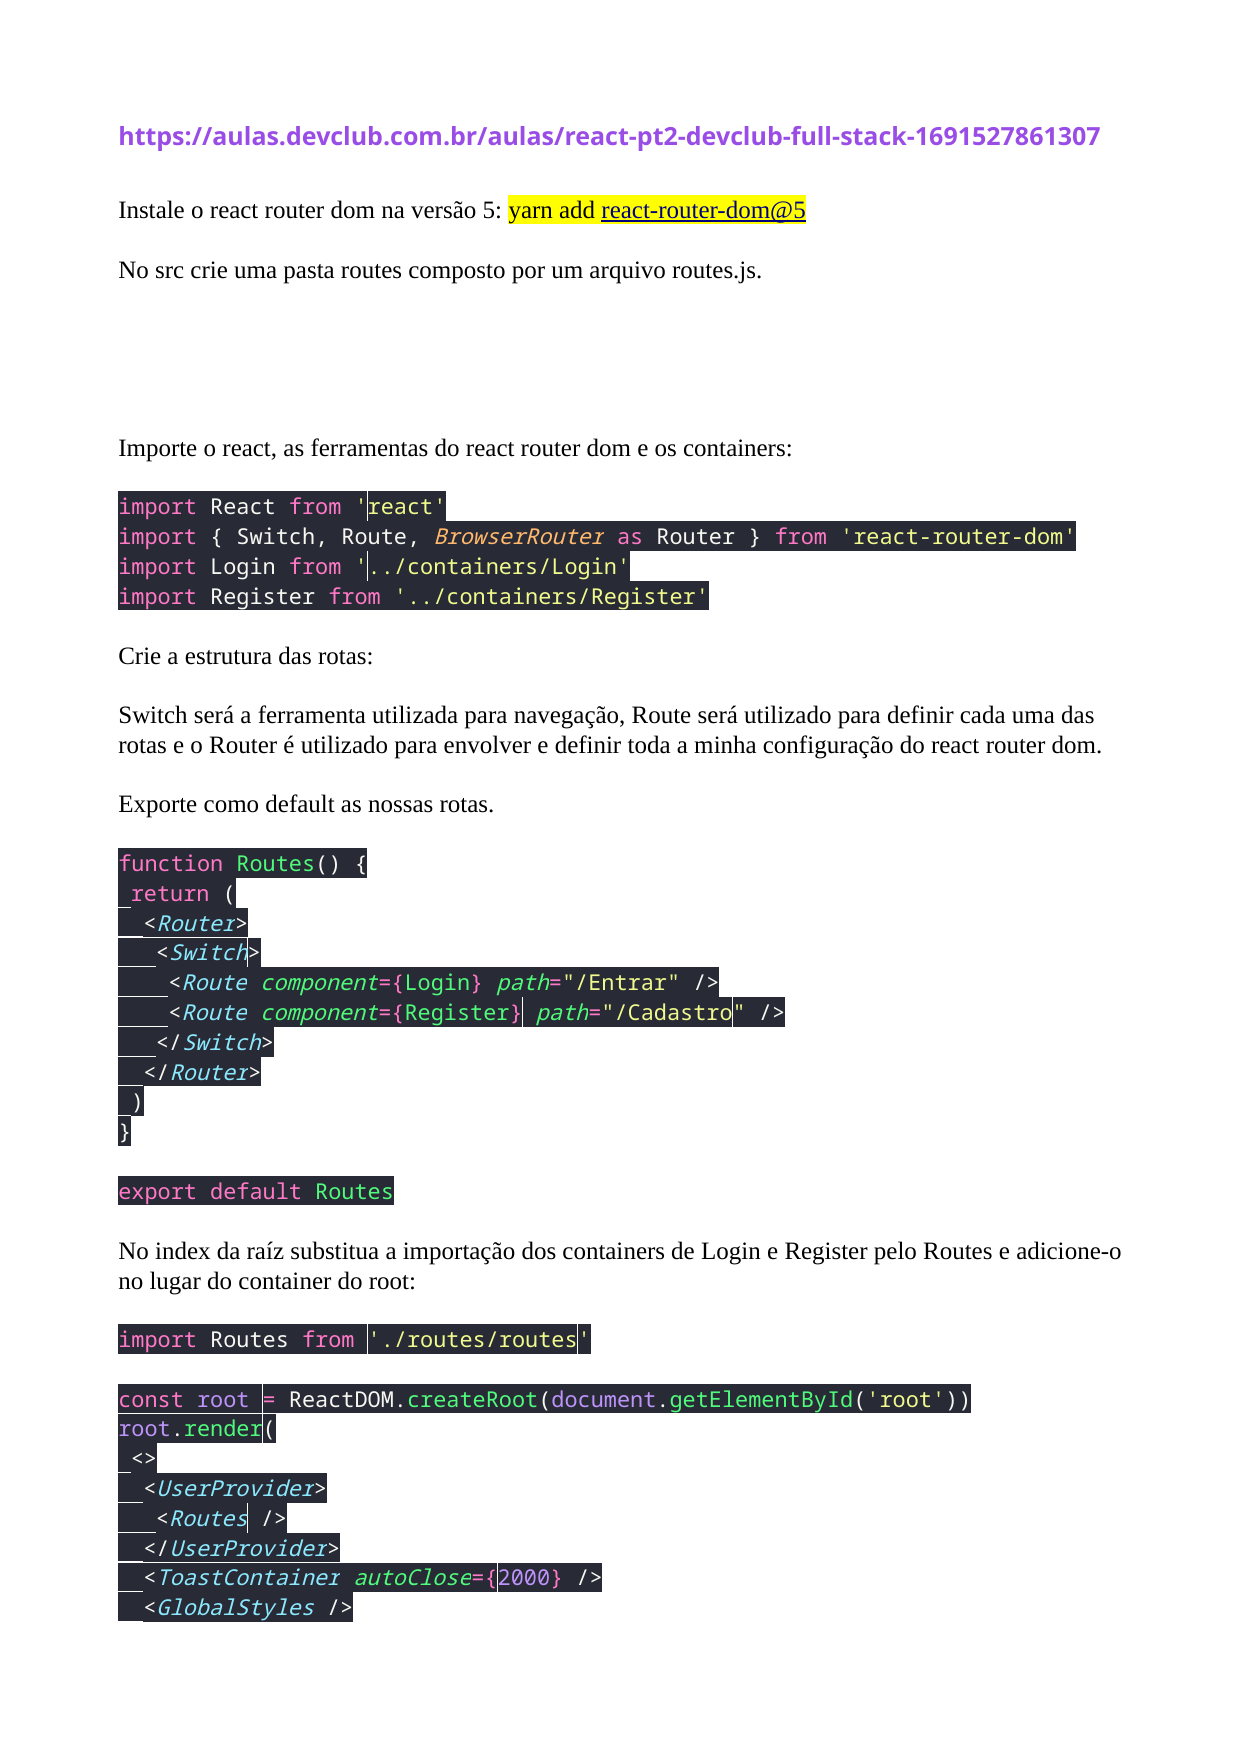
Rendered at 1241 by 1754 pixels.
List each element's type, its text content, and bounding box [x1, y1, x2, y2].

text <UserProvider> [118, 1473, 1122, 1503]
text import Login from '../containers/Login' [118, 551, 1122, 581]
text function Routes() { [118, 848, 1122, 878]
text import Routes from './routes/routes' [118, 1324, 1122, 1354]
text return ( [118, 878, 1122, 908]
text <GlobalStyles /> [118, 1592, 1122, 1622]
text <> [118, 1443, 1122, 1473]
text <Switch> [118, 937, 1122, 967]
text <Route component={Login} path="/Entrar" /> [118, 967, 1122, 997]
text import React from 'react' [118, 491, 1122, 521]
text import { Switch, Route, BrowserRouter as Router } from 'react-router-dom' [118, 521, 1122, 551]
text </Switch> [118, 1027, 1122, 1057]
text Switch será a ferramenta utilizada para navegação, Route será utilizado para definir cada uma das rotas e o Router é utilizado para envolver e definir toda a minha configuração do react router dom. [118, 699, 1122, 759]
text No src crie uma pasta routes composto por um arquivo routes.js. [118, 254, 1122, 283]
text Importe o react, as ferramentas do react router dom e os containers: [118, 432, 1122, 462]
text Instale o react router dom na versão 5: yarn add react-router-dom@5 [118, 194, 1122, 224]
text </UserProvider> [118, 1533, 1122, 1562]
text root.render( [118, 1413, 1122, 1443]
text <Routes /> [118, 1503, 1122, 1533]
text Exporte como default as nossas rotas. [118, 789, 1122, 818]
text ) [118, 1086, 1122, 1116]
text Crie a estrutura das rotas: [118, 640, 1122, 670]
text } [118, 1116, 1122, 1146]
text <ToastContainer autoClose={2000} /> [118, 1562, 1122, 1592]
text <Router> [118, 908, 1122, 937]
subtitle https://aulas.devclub.com.br/aulas/react-pt2-devclub-full-stack-1691527861307 [118, 118, 1122, 152]
text <Route component={Register} path="/Cadastro" /> [118, 997, 1122, 1027]
text export default Routes [118, 1176, 1122, 1205]
text </Router> [118, 1057, 1122, 1086]
text const root = ReactDOM.createRoot(document.getElementById('root')) [118, 1384, 1122, 1413]
text import Register from '../containers/Register' [118, 581, 1122, 610]
text No index da raíz substitua a importação dos containers de Login e Register pelo Routes e adicione-o no lugar do container do root: [118, 1235, 1122, 1294]
